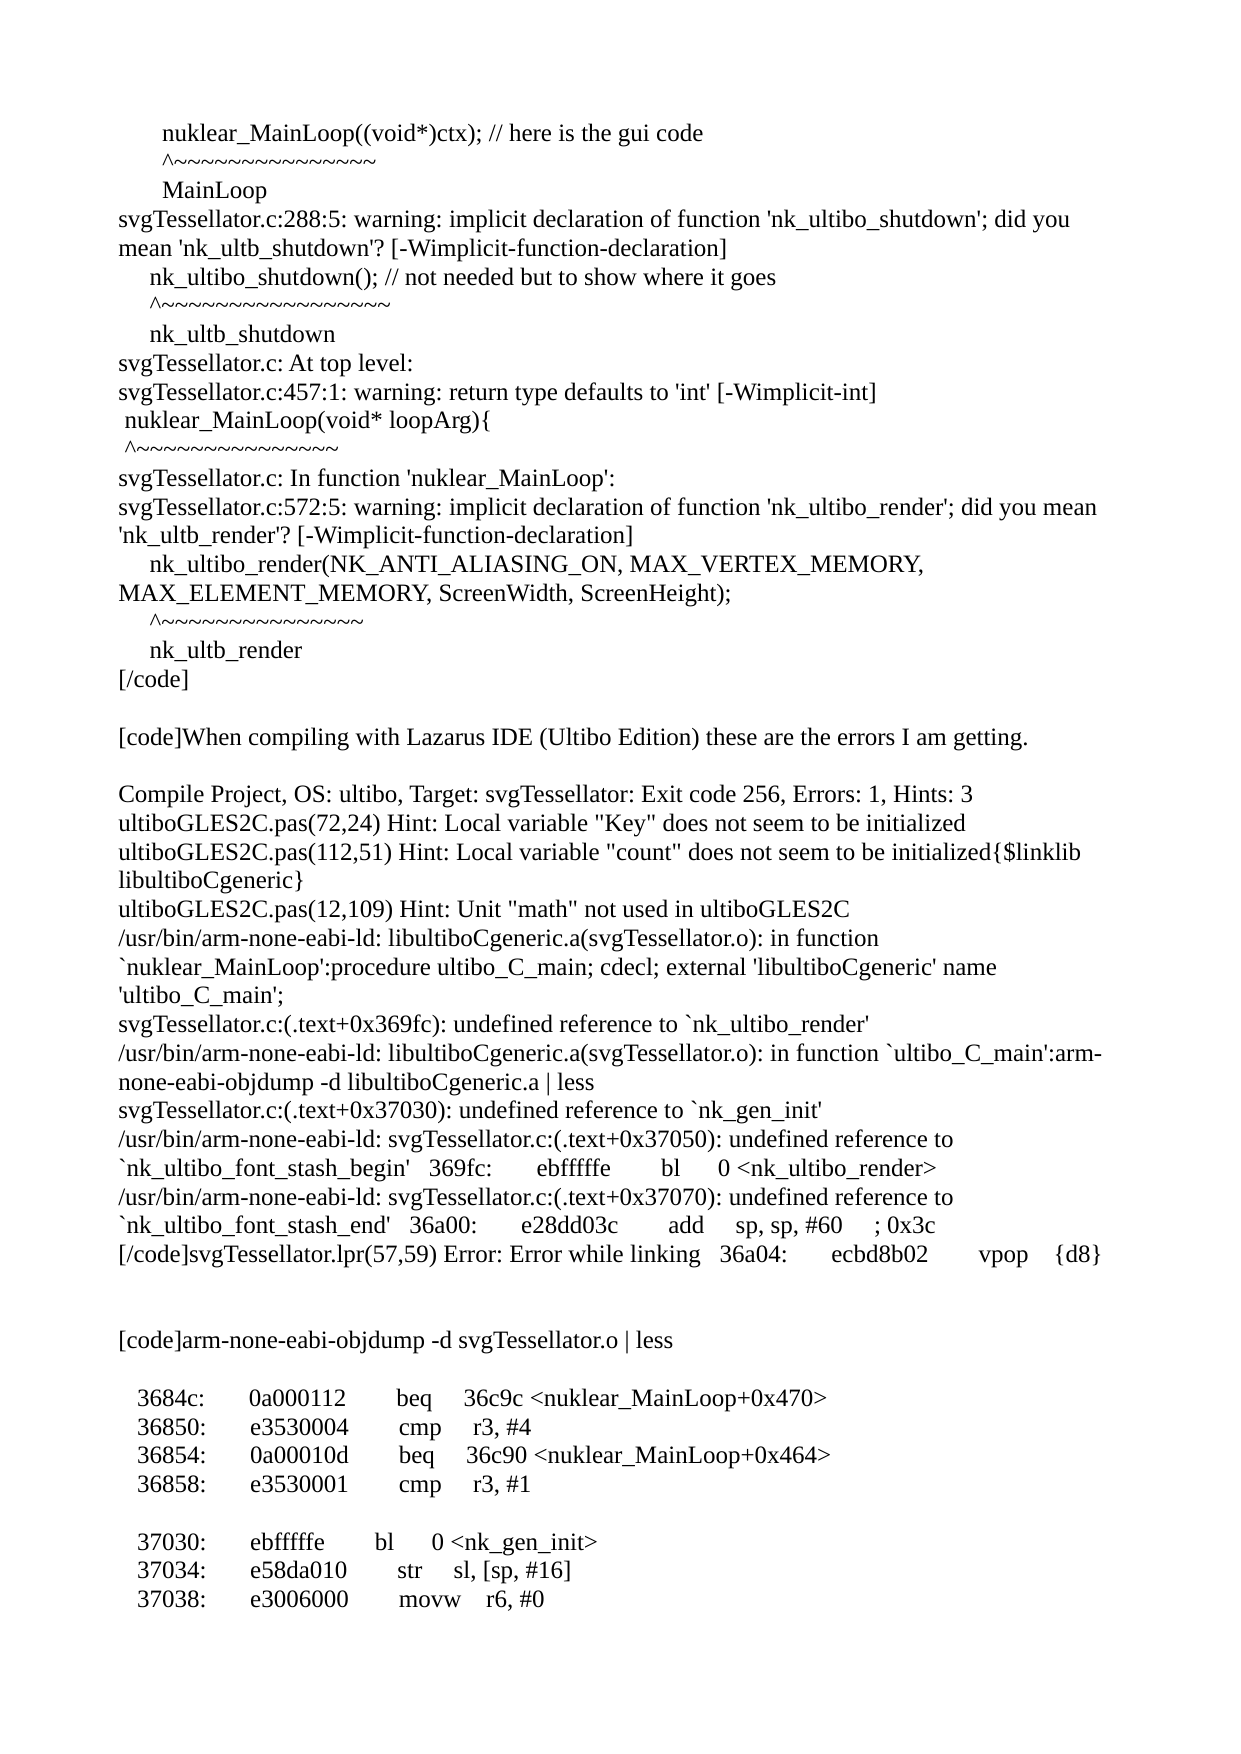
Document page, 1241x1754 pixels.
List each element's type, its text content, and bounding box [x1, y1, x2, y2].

text svgTessellator.c:288:5: warning: implicit declaration of function 'nk_ultibo_shutdown'; did you mean 'nk_ultb_shutdown'? [-Wimplicit-function-declaration] [118, 204, 1122, 262]
text 36858: e3530001 cmp r3, #1 [118, 1469, 1122, 1498]
text ultiboGLES2C.pas(72,24) Hint: Local variable "Key" does not seem to be initialized [118, 808, 1122, 837]
text /usr/bin/arm-none-eabi-ld: svgTessellator.c:(.text+0x37070): undefined reference to `nk_ultibo_font_stash_end' 36a00: e28dd03c add sp, sp, #60 ; 0x3c [118, 1182, 1122, 1239]
text [/code]svgTessellator.lpr(57,59) Error: Error while linking 36a04: ecbd8b02 vpop {d8} [118, 1239, 1122, 1268]
text nuklear_MainLoop((void*)ctx); // here is the gui code [118, 118, 1122, 147]
text nk_ultb_render [118, 636, 1122, 664]
text nk_ultb_shutdown [118, 319, 1122, 348]
text [/code] [118, 664, 1122, 693]
text svgTessellator.c:457:1: warning: return type defaults to 'int' [-Wimplicit-int] [118, 377, 1122, 406]
text svgTessellator.c:572:5: warning: implicit declaration of function 'nk_ultibo_render'; did you mean 'nk_ultb_render'? [-Wimplicit-function-declaration] [118, 492, 1122, 549]
text ^~~~~~~~~~~~~~~~ [118, 434, 1122, 463]
text /usr/bin/arm-none-eabi-ld: svgTessellator.c:(.text+0x37050): undefined reference to `nk_ultibo_font_stash_begin' 369fc: ebfffffe bl 0 <nk_ultibo_render> [118, 1124, 1122, 1182]
text 36850: e3530004 cmp r3, #4 [118, 1412, 1122, 1441]
text ultiboGLES2C.pas(112,51) Hint: Local variable "count" does not seem to be initialized{$linklib libultiboCgeneric} [118, 837, 1122, 894]
text 37038: e3006000 movw r6, #0 [118, 1584, 1122, 1613]
text [code]When compiling with Lazarus IDE (Ultibo Edition) these are the errors I am getting. [118, 722, 1122, 751]
text 37034: e58da010 str sl, [sp, #16] [118, 1556, 1122, 1584]
text ^~~~~~~~~~~~~~~~ [118, 147, 1122, 176]
text MainLoop [118, 176, 1122, 204]
text [code]arm-none-eabi-objdump -d svgTessellator.o | less [118, 1326, 1122, 1354]
text 3684c: 0a000112 beq 36c9c <nuklear_MainLoop+0x470> [118, 1383, 1122, 1412]
text nk_ultibo_render(NK_ANTI_ALIASING_ON, MAX_VERTEX_MEMORY, MAX_ELEMENT_MEMORY, ScreenWidth, ScreenHeight); [118, 549, 1122, 607]
text svgTessellator.c:(.text+0x37030): undefined reference to `nk_gen_init' [118, 1096, 1122, 1124]
text svgTessellator.c: At top level: [118, 348, 1122, 377]
text /usr/bin/arm-none-eabi-ld: libultiboCgeneric.a(svgTessellator.o): in function `ultibo_C_main':arm-none-eabi-objdump -d libultiboCgeneric.a | less [118, 1038, 1122, 1096]
text svgTessellator.c:(.text+0x369fc): undefined reference to `nk_ultibo_render' [118, 1009, 1122, 1038]
text Compile Project, OS: ultibo, Target: svgTessellator: Exit code 256, Errors: 1, Hints: 3 [118, 779, 1122, 808]
text ^~~~~~~~~~~~~~~~~~ [118, 291, 1122, 319]
text ^~~~~~~~~~~~~~~~ [118, 607, 1122, 636]
text /usr/bin/arm-none-eabi-ld: libultiboCgeneric.a(svgTessellator.o): in function `nuklear_MainLoop':procedure ultibo_C_main; cdecl; external 'libultiboCgeneric' name 'ultibo_C_main'; [118, 923, 1122, 1009]
text 37030: ebfffffe bl 0 <nk_gen_init> [118, 1527, 1122, 1556]
text 36854: 0a00010d beq 36c90 <nuklear_MainLoop+0x464> [118, 1441, 1122, 1469]
text svgTessellator.c: In function 'nuklear_MainLoop': [118, 463, 1122, 492]
text ultiboGLES2C.pas(12,109) Hint: Unit "math" not used in ultiboGLES2C [118, 894, 1122, 923]
text nuklear_MainLoop(void* loopArg){ [118, 406, 1122, 434]
text nk_ultibo_shutdown(); // not needed but to show where it goes [118, 262, 1122, 291]
